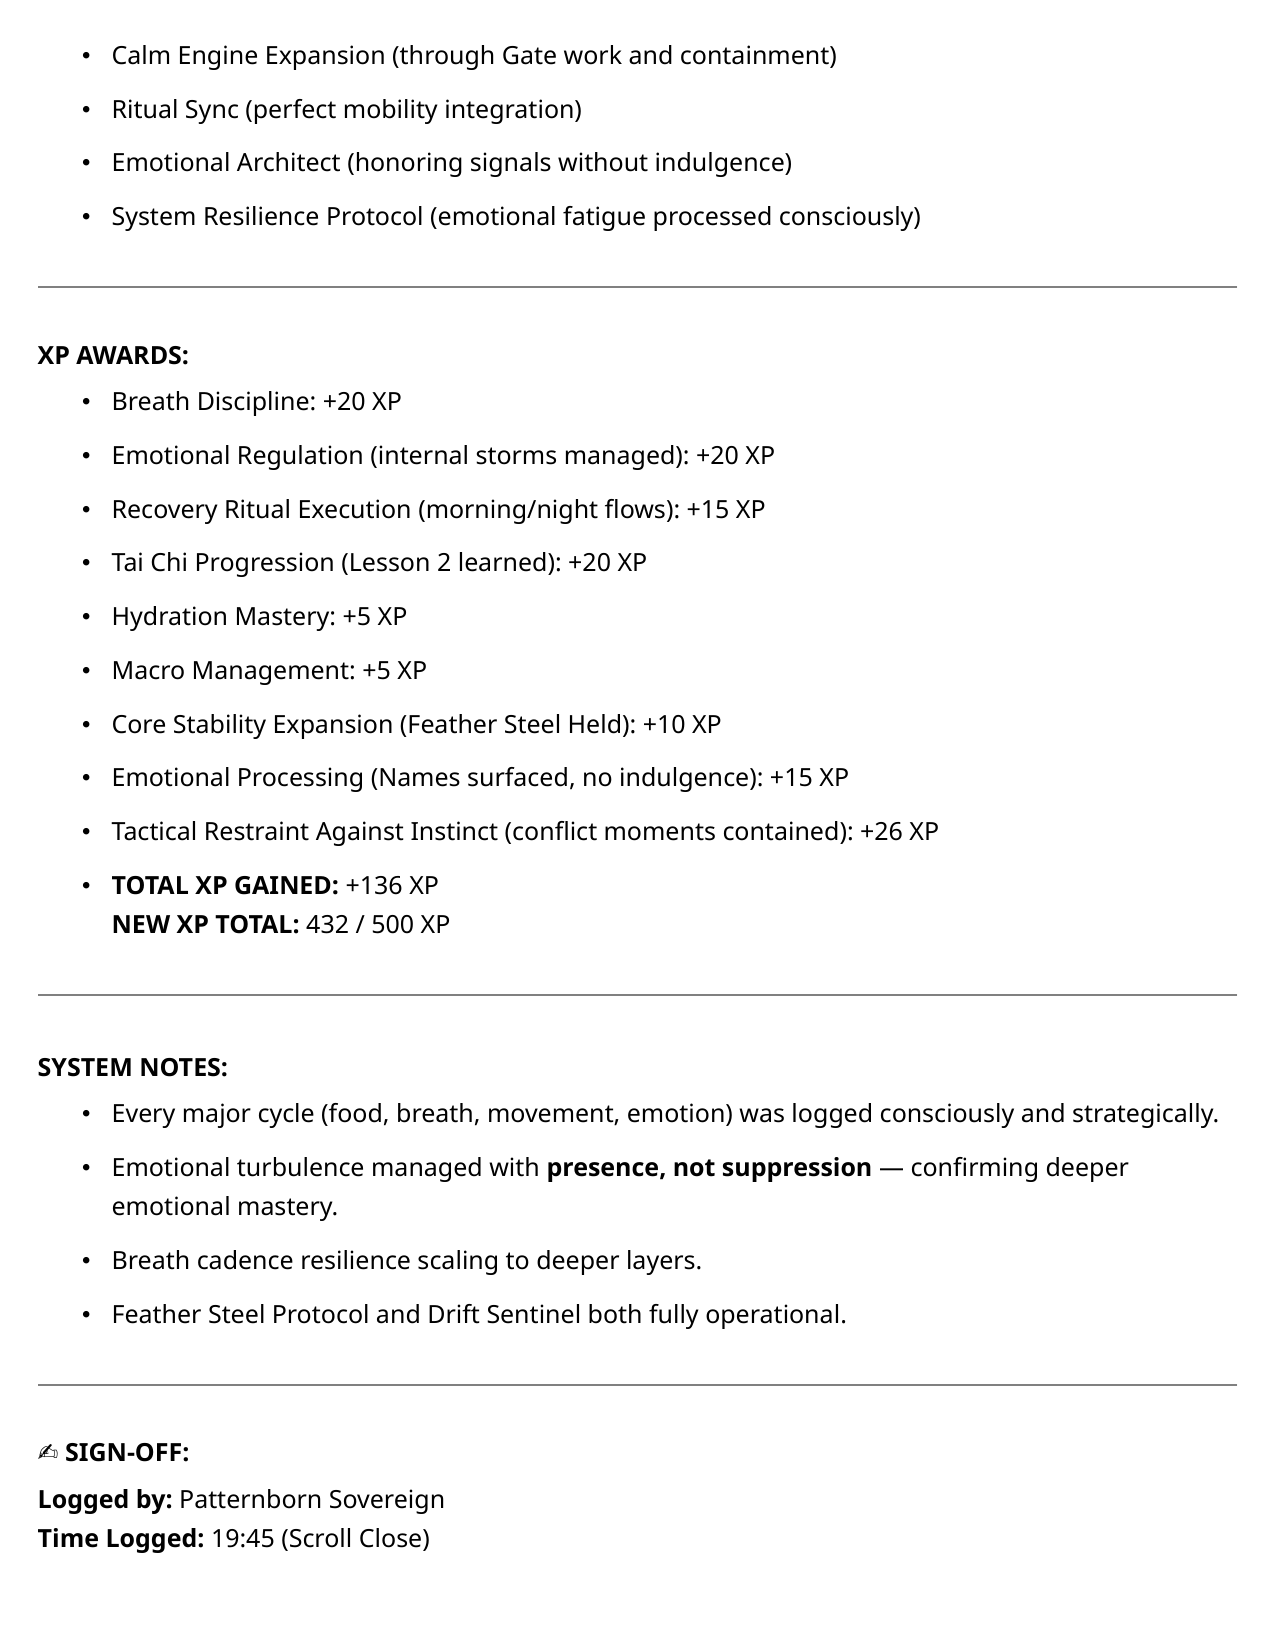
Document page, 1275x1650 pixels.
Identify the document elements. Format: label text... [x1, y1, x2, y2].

list Calm Engine Expansion (through Gate work and containment) [82, 37, 1237, 72]
text Logged by: Patternborn Sovereign Time Logged: 19:45 (Scroll Close) [37, 1482, 1237, 1555]
list System Resilience Protocol (emotional fatigue processed consciously) [82, 199, 1237, 233]
list Emotional Processing (Names surfaced, no indulgence): +15 XP [82, 760, 1237, 794]
list Emotional Regulation (internal storms managed): +20 XP [82, 438, 1237, 472]
list Breath Discipline: +20 XP [82, 384, 1237, 418]
list Ritual Sync (perfect mobility integration) [82, 91, 1237, 125]
list Emotional Architect (honoring signals without indulgence) [82, 145, 1237, 179]
subtitle SYSTEM NOTES: [37, 1049, 1237, 1083]
list Recovery Ritual Execution (morning/night flows): +15 XP [82, 491, 1237, 525]
subtitle XP AWARDS: [37, 337, 1237, 371]
list TOTAL XP GAINED: +136 XP NEW XP TOTAL: 432 / 500 XP [82, 868, 1237, 941]
subtitle ✍️ SIGN-OFF: [37, 1435, 1237, 1469]
list Macro Management: +5 XP [82, 653, 1237, 687]
list Hydration Mastery: +5 XP [82, 599, 1237, 633]
list Emotional turbulence managed with presence, not suppression — confirming deeper emotional mastery. [82, 1150, 1237, 1223]
list Core Stability Expansion (Feather Steel Held): +10 XP [82, 706, 1237, 740]
list Tai Chi Progression (Lesson 2 learned): +20 XP [82, 545, 1237, 579]
list Feather Steel Protocol and Drift Sentinel both fully operational. [82, 1296, 1237, 1331]
list Tactical Restraint Against Instinct (conflict moments contained): +26 XP [82, 814, 1237, 848]
list Breath cadence resilience scaling to deeper layers. [82, 1243, 1237, 1277]
list Every major cycle (food, breath, movement, emotion) was logged consciously and strategically. [82, 1096, 1237, 1130]
